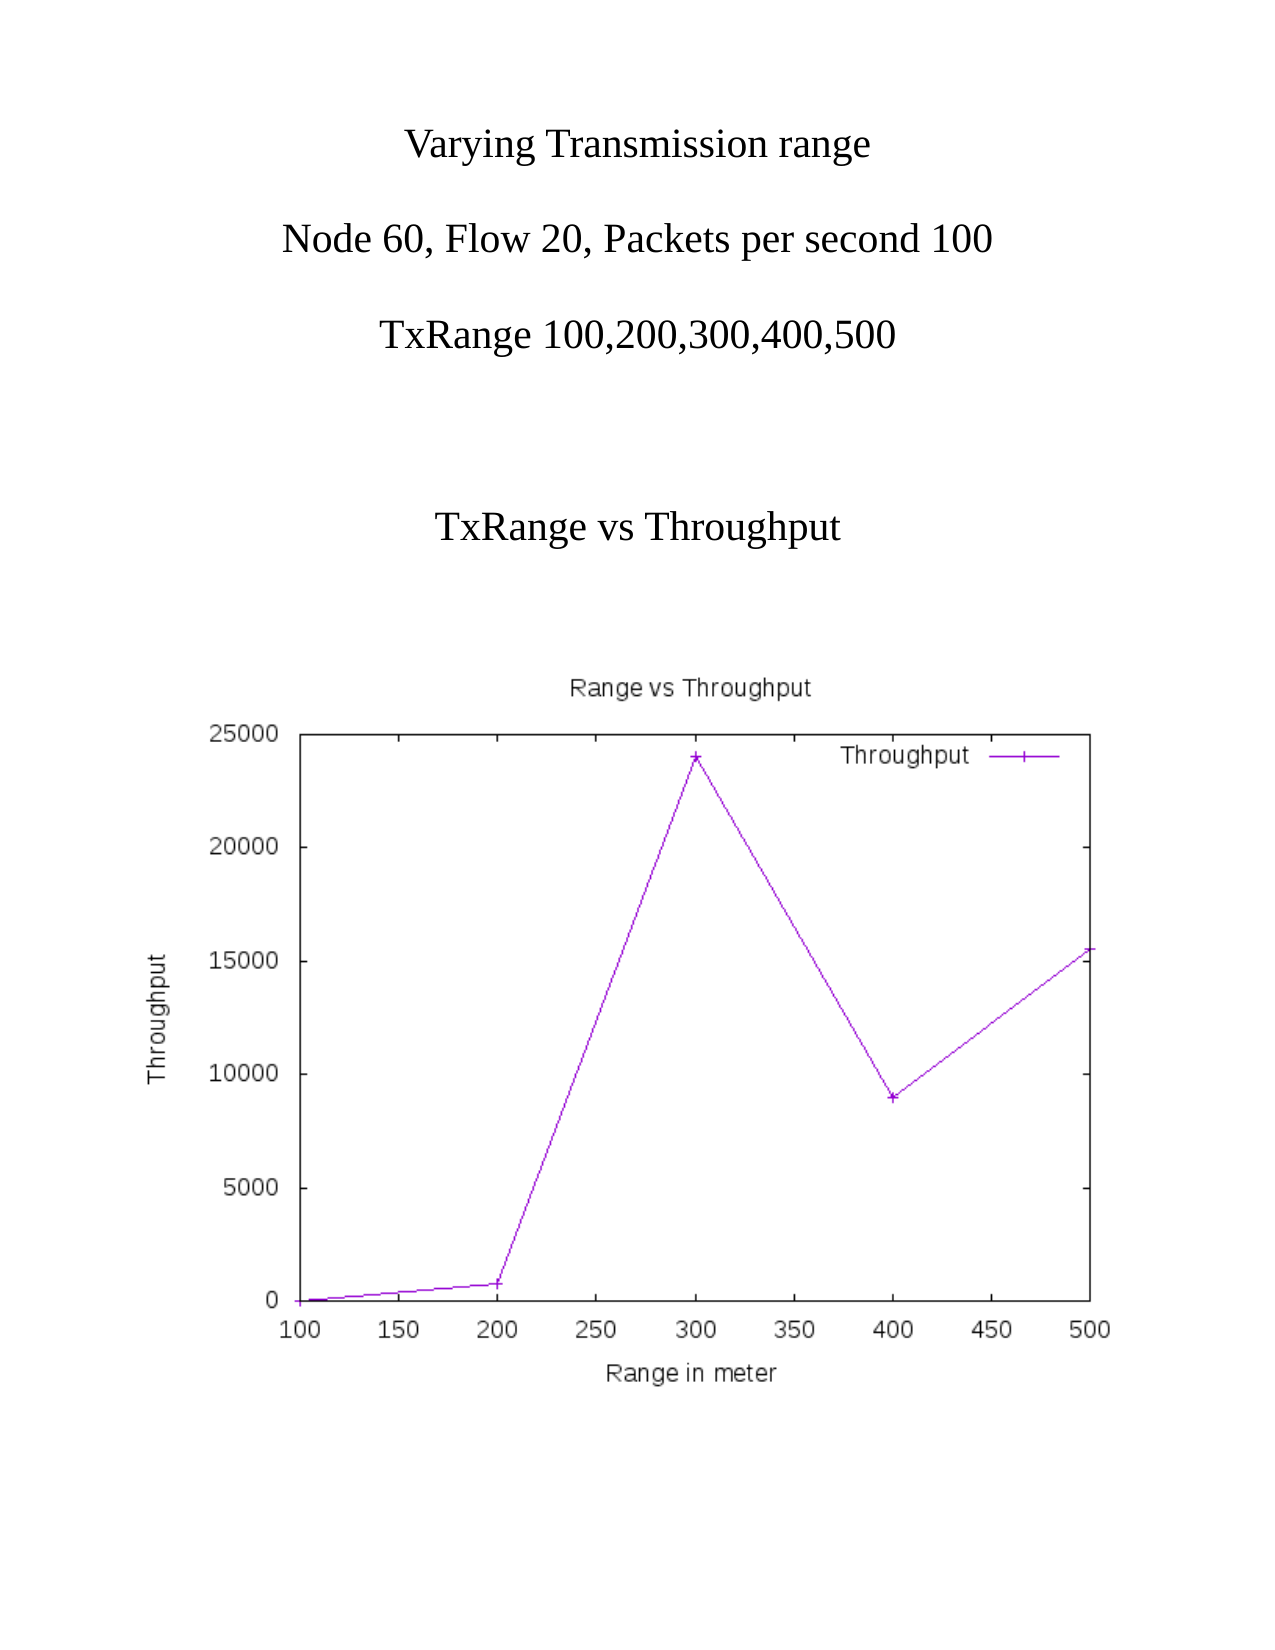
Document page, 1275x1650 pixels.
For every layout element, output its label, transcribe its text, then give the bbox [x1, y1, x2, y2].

text TxRange vs Throughput [118, 501, 1157, 549]
text Varying Transmission range [118, 118, 1157, 166]
text Node 60, Flow 20, Packets per second 100 [118, 214, 1157, 262]
text TxRange 100,200,300,400,500 [118, 310, 1157, 358]
picture [137, 645, 1138, 1396]
